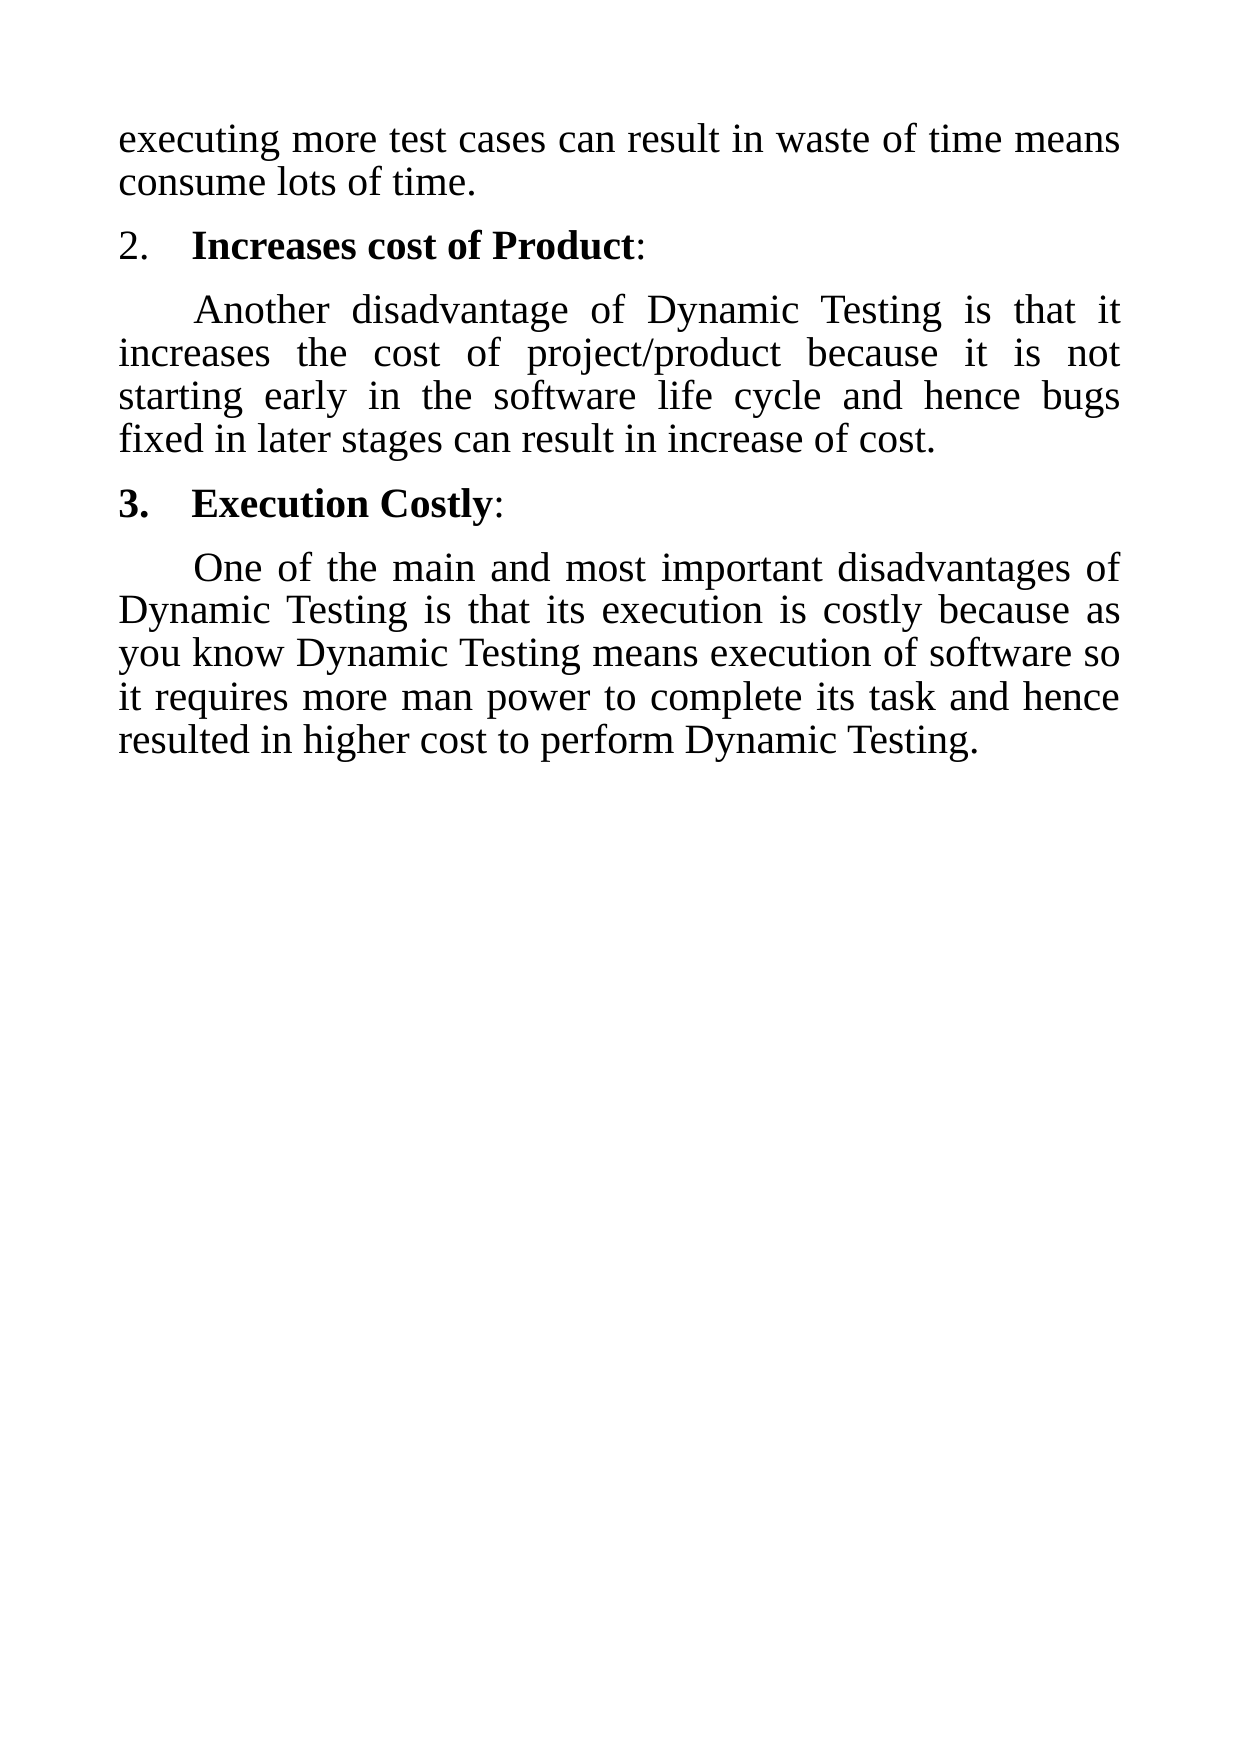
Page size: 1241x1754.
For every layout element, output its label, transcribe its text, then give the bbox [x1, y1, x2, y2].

title executing more test cases can result in waste of time means consume lots of time. [118, 118, 1122, 204]
title One of the main and most important disadvantages of Dynamic Testing is that its execution is costly because as you know Dynamic Testing means execution of software so it requires more man power to complete its task and hence resulted in higher cost to perform Dynamic Testing. [118, 546, 1122, 762]
title 2. Increases cost of Product: [118, 225, 1122, 268]
title Another disadvantage of Dynamic Testing is that it increases the cost of project/product because it is not starting early in the software life cycle and hence bugs fixed in later stages can result in increase of cost. [118, 289, 1122, 462]
title 3. Execution Costly: [118, 482, 1122, 526]
